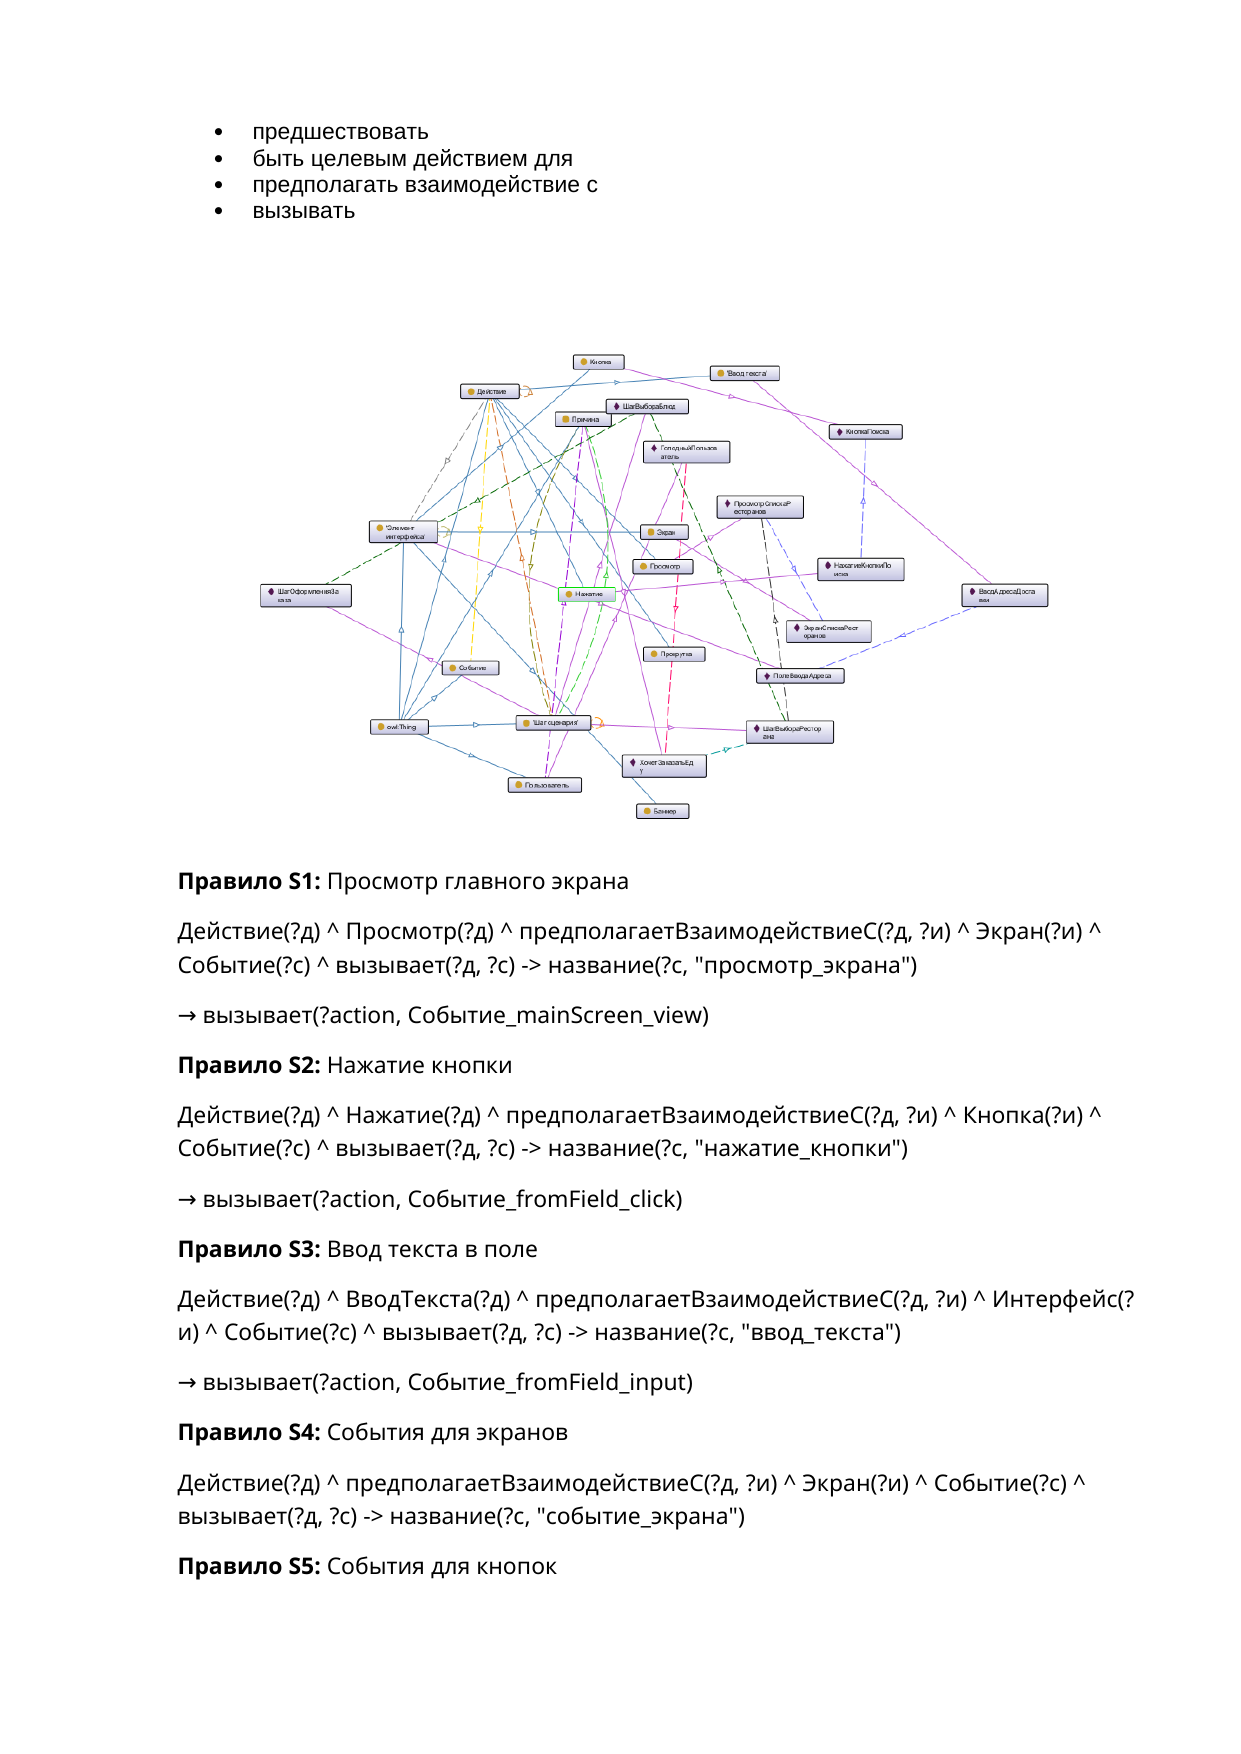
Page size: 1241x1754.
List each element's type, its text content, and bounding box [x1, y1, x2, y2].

text Правило S4: События для экранов [177, 1416, 1152, 1448]
text Действие(?д) ^ Нажатие(?д) ^ предполагаетВзаимодействиеС(?д, ?и) ^ Кнопка(?и) ^ Событие(?с) ^ вызывает(?д, ?с) -> название(?с, "нажатие_кнопки") [177, 1099, 1152, 1164]
list вызывать [215, 197, 1152, 223]
text → вызывает(?action, Событие_fromField_input) [177, 1366, 1152, 1397]
list быть целевым действием для [215, 144, 1152, 171]
text → вызывает(?action, Событие_fromField_click) [177, 1182, 1152, 1214]
text Правило S5: События для кнопок [177, 1550, 1152, 1581]
text Правило S1: Просмотр главного экрана [177, 474, 1152, 896]
list предполагать взаимодействие с [215, 171, 1152, 197]
text → вызывает(?action, Событие_mainScreen_view) [177, 999, 1152, 1030]
text Действие(?д) ^ Просмотр(?д) ^ предполагаетВзаимодействиеС(?д, ?и) ^ Экран(?и) ^ Событие(?с) ^ вызывает(?д, ?с) -> название(?с, "просмотр_экрана") [177, 915, 1152, 980]
text Действие(?д) ^ ВводТекста(?д) ^ предполагаетВзаимодействиеС(?д, ?и) ^ Интерфейс(?и) ^ Событие(?с) ^ вызывает(?д, ?с) -> название(?с, "ввод_текста") [177, 1283, 1152, 1347]
list предшествовать [215, 118, 1152, 144]
text Правило S3: Ввод текста в поле [177, 1233, 1152, 1264]
picture [214, 323, 1115, 847]
text Действие(?д) ^ предполагаетВзаимодействиеС(?д, ?и) ^ Экран(?и) ^ Событие(?с) ^ вызывает(?д, ?с) -> название(?с, "событие_экрана") [177, 1466, 1152, 1531]
text Правило S2: Нажатие кнопки [177, 1049, 1152, 1080]
